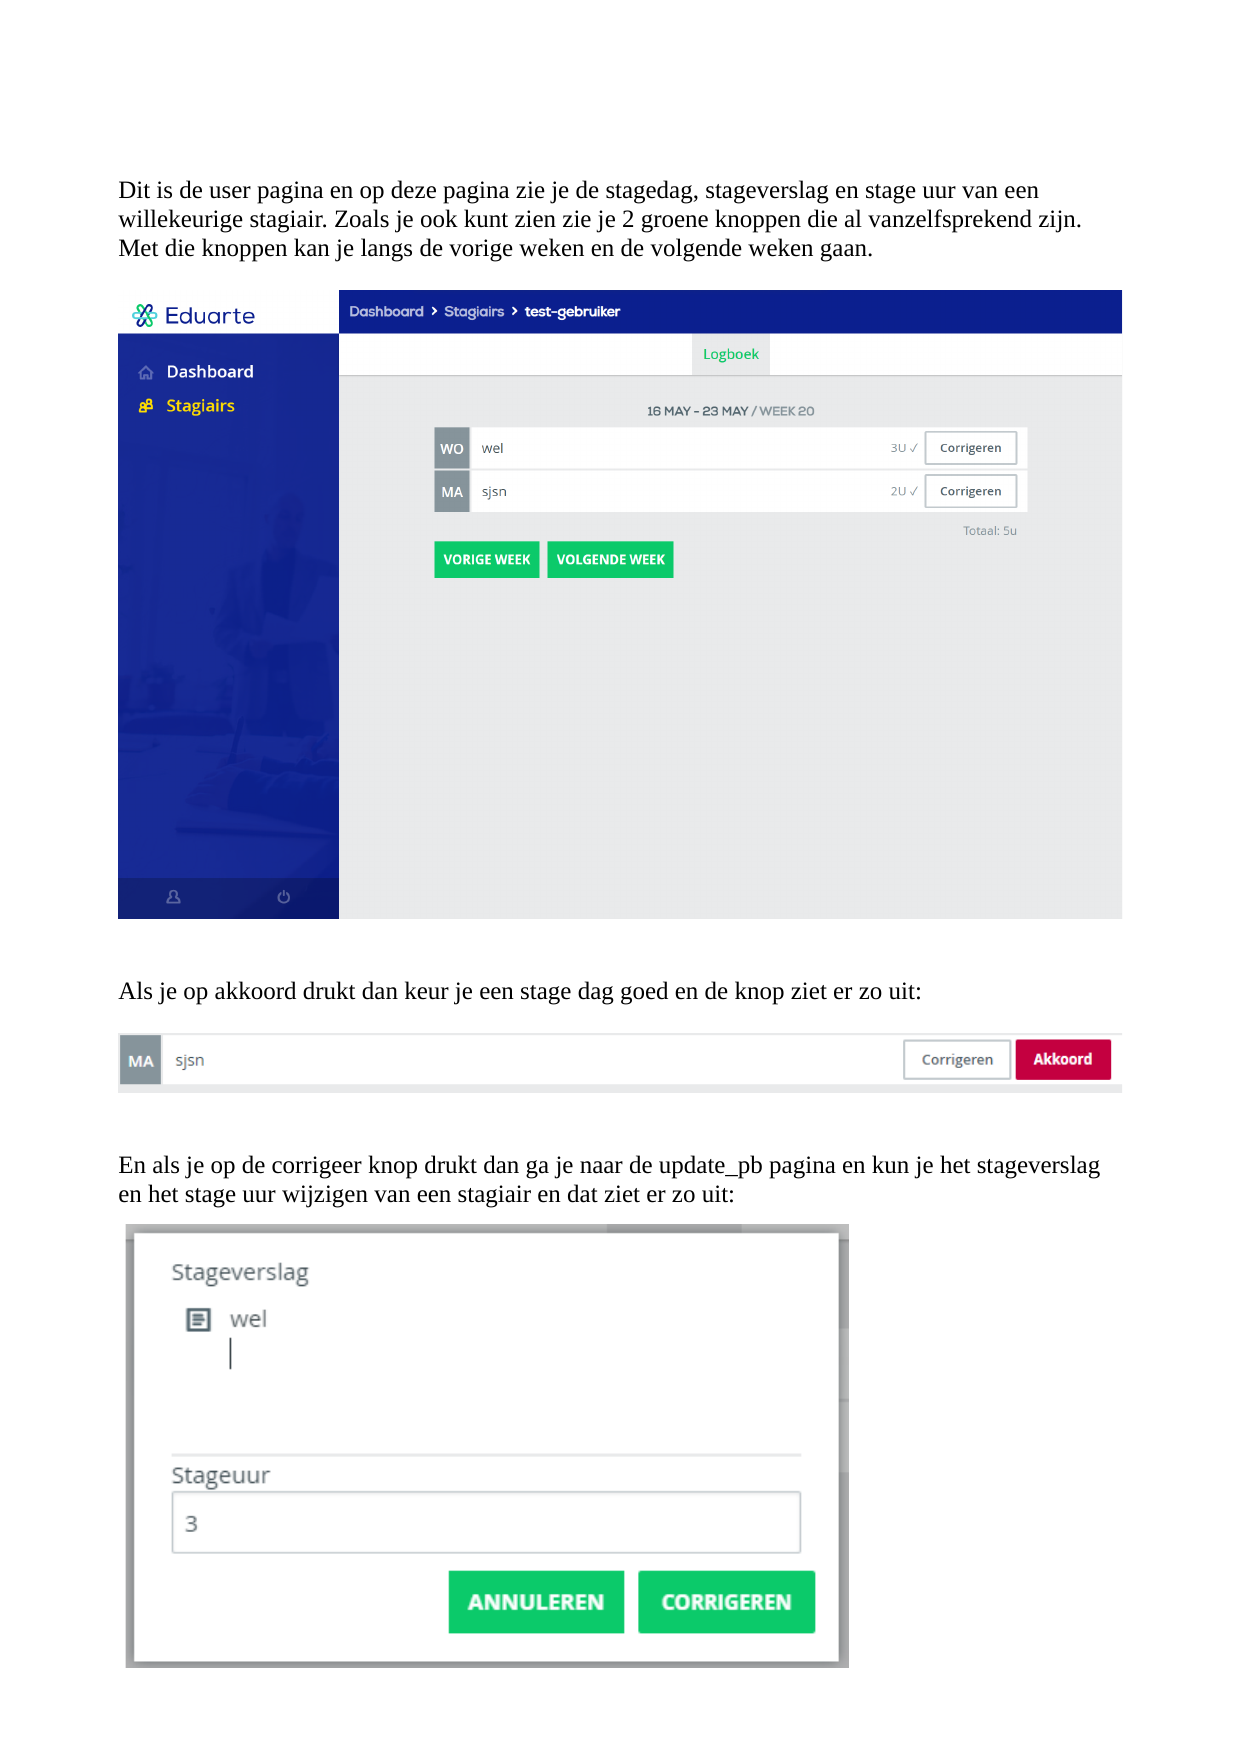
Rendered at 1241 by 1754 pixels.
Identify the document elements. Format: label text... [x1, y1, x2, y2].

text Als je op akkoord drukt dan keur je een stage dag goed en de knop ziet er zo uit: [118, 976, 1122, 1005]
text Dit is de user pagina en op deze pagina zie je de stagedag, stageverslag en stage uur van een willekeurige stagiair. Zoals je ook kunt zien zie je 2 groene knoppen die al vanzelfsprekend zijn. Met die knoppen kan je langs de vorige weken en de volgende weken gaan. [118, 176, 1122, 262]
picture [118, 290, 1123, 919]
picture [118, 1033, 1123, 1093]
picture [125, 1224, 849, 1668]
text En als je op de corrigeer knop drukt dan ga je naar de update_pb pagina en kun je het stageverslag en het stage uur wijzigen van een stagiair en dat ziet er zo uit: [118, 1150, 1122, 1208]
